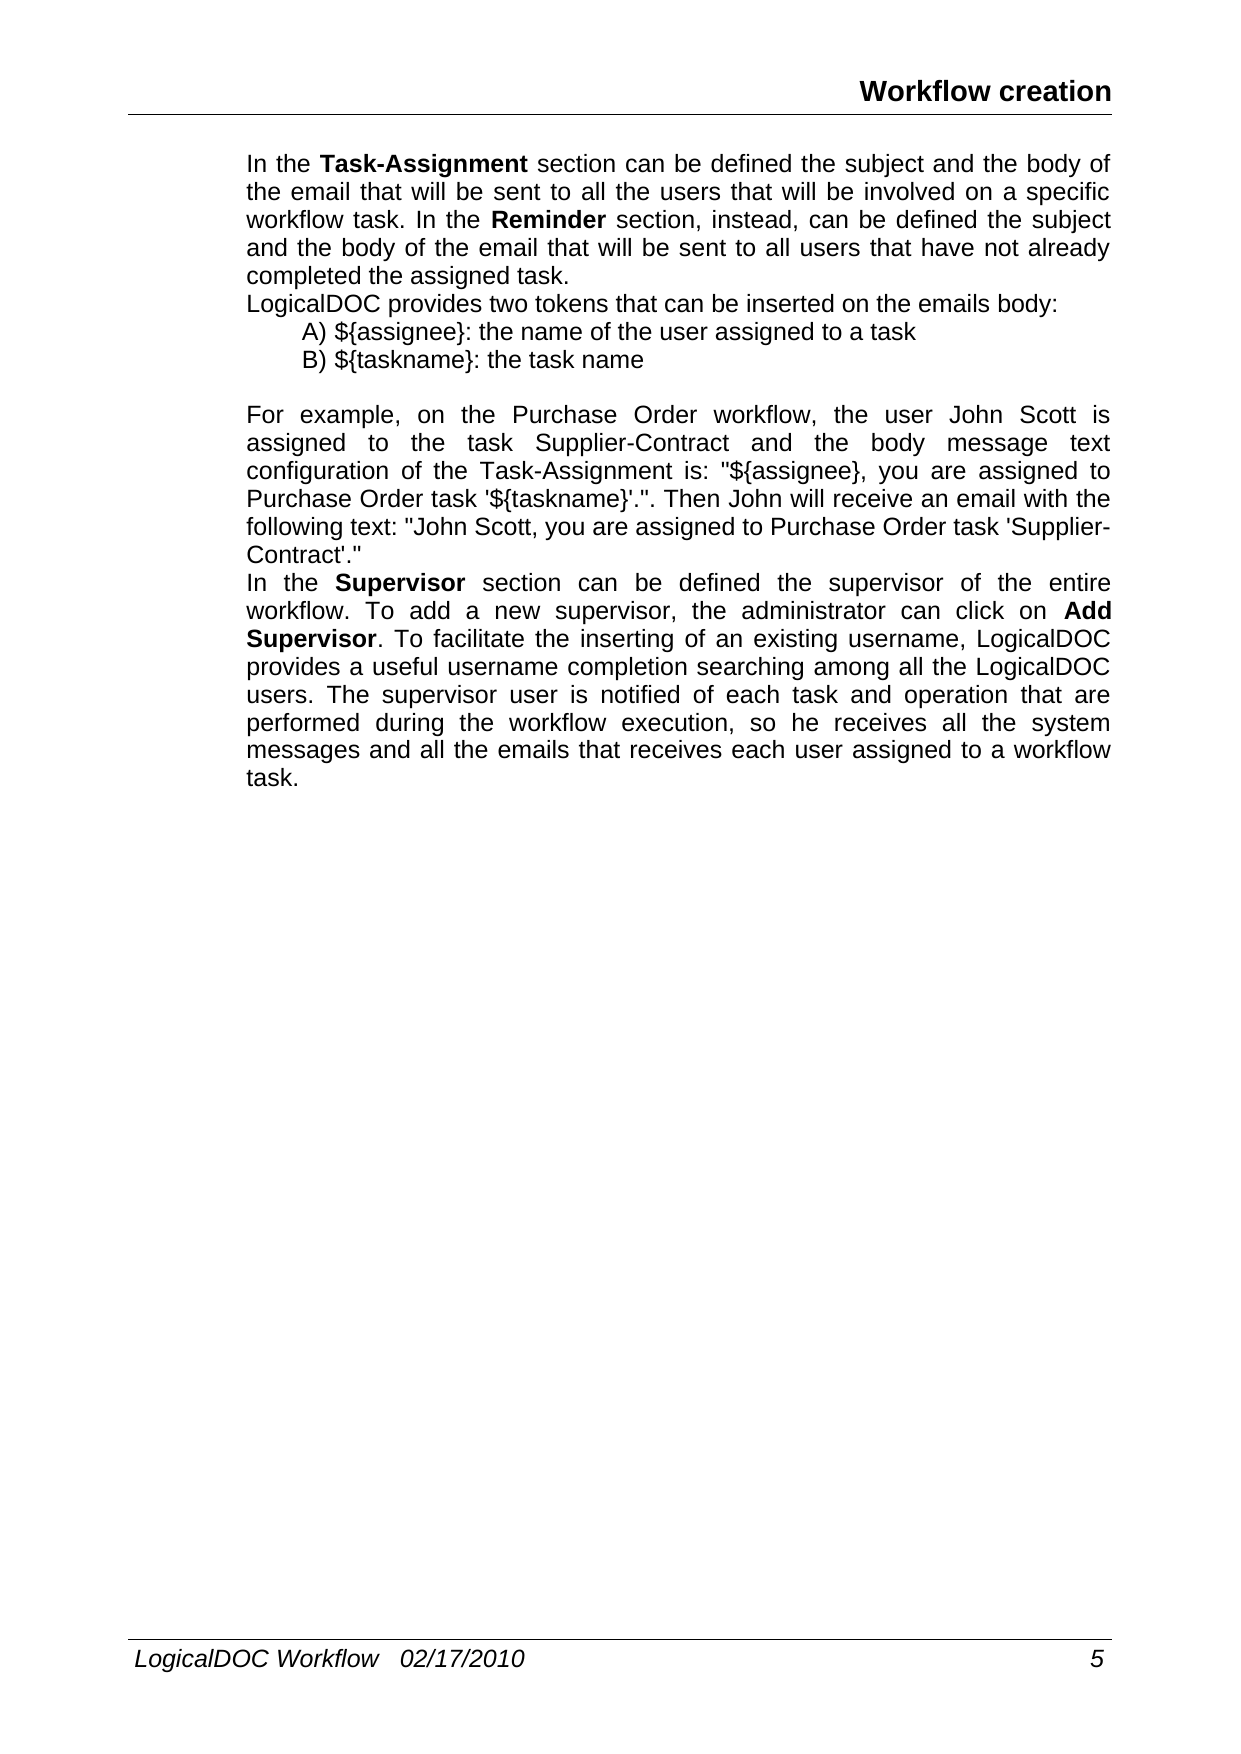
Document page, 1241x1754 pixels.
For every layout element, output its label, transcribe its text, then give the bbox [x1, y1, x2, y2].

text In the Supervisor section can be defined the supervisor of the entire workflow. To add a new supervisor, the administrator can click on Add Supervisor. To facilitate the inserting of an existing username, LogicalDOC provides a useful username completion searching among all the LogicalDOC users. The supervisor user is notified of each task and operation that are performed during the workflow execution, so he receives all the system messages and all the emails that receives each user assigned to a workflow task. [246, 569, 1112, 792]
text In the Task-Assignment section can be defined the subject and the body of the email that will be sent to all the users that will be involved on a specific workflow task. In the Reminder section, instead, can be defined the subject and the body of the email that will be sent to all users that have not already completed the assigned task. [246, 150, 1112, 289]
text LogicalDOC provides two tokens that can be inserted on the emails body: [246, 289, 1112, 317]
list ${taskname}: the task name [302, 345, 1112, 373]
list ${assignee}: the name of the user assigned to a task [302, 317, 1112, 345]
text For example, on the Purchase Order workflow, the user John Scott is assigned to the task Supplier-Contract and the body message text configuration of the Task-Assignment is: "${assignee}, you are assigned to Purchase Order task '${taskname}'.". Then John will receive an email with the following text: "John Scott, you are assigned to Purchase Order task 'Supplier-Contract'." [246, 401, 1112, 569]
